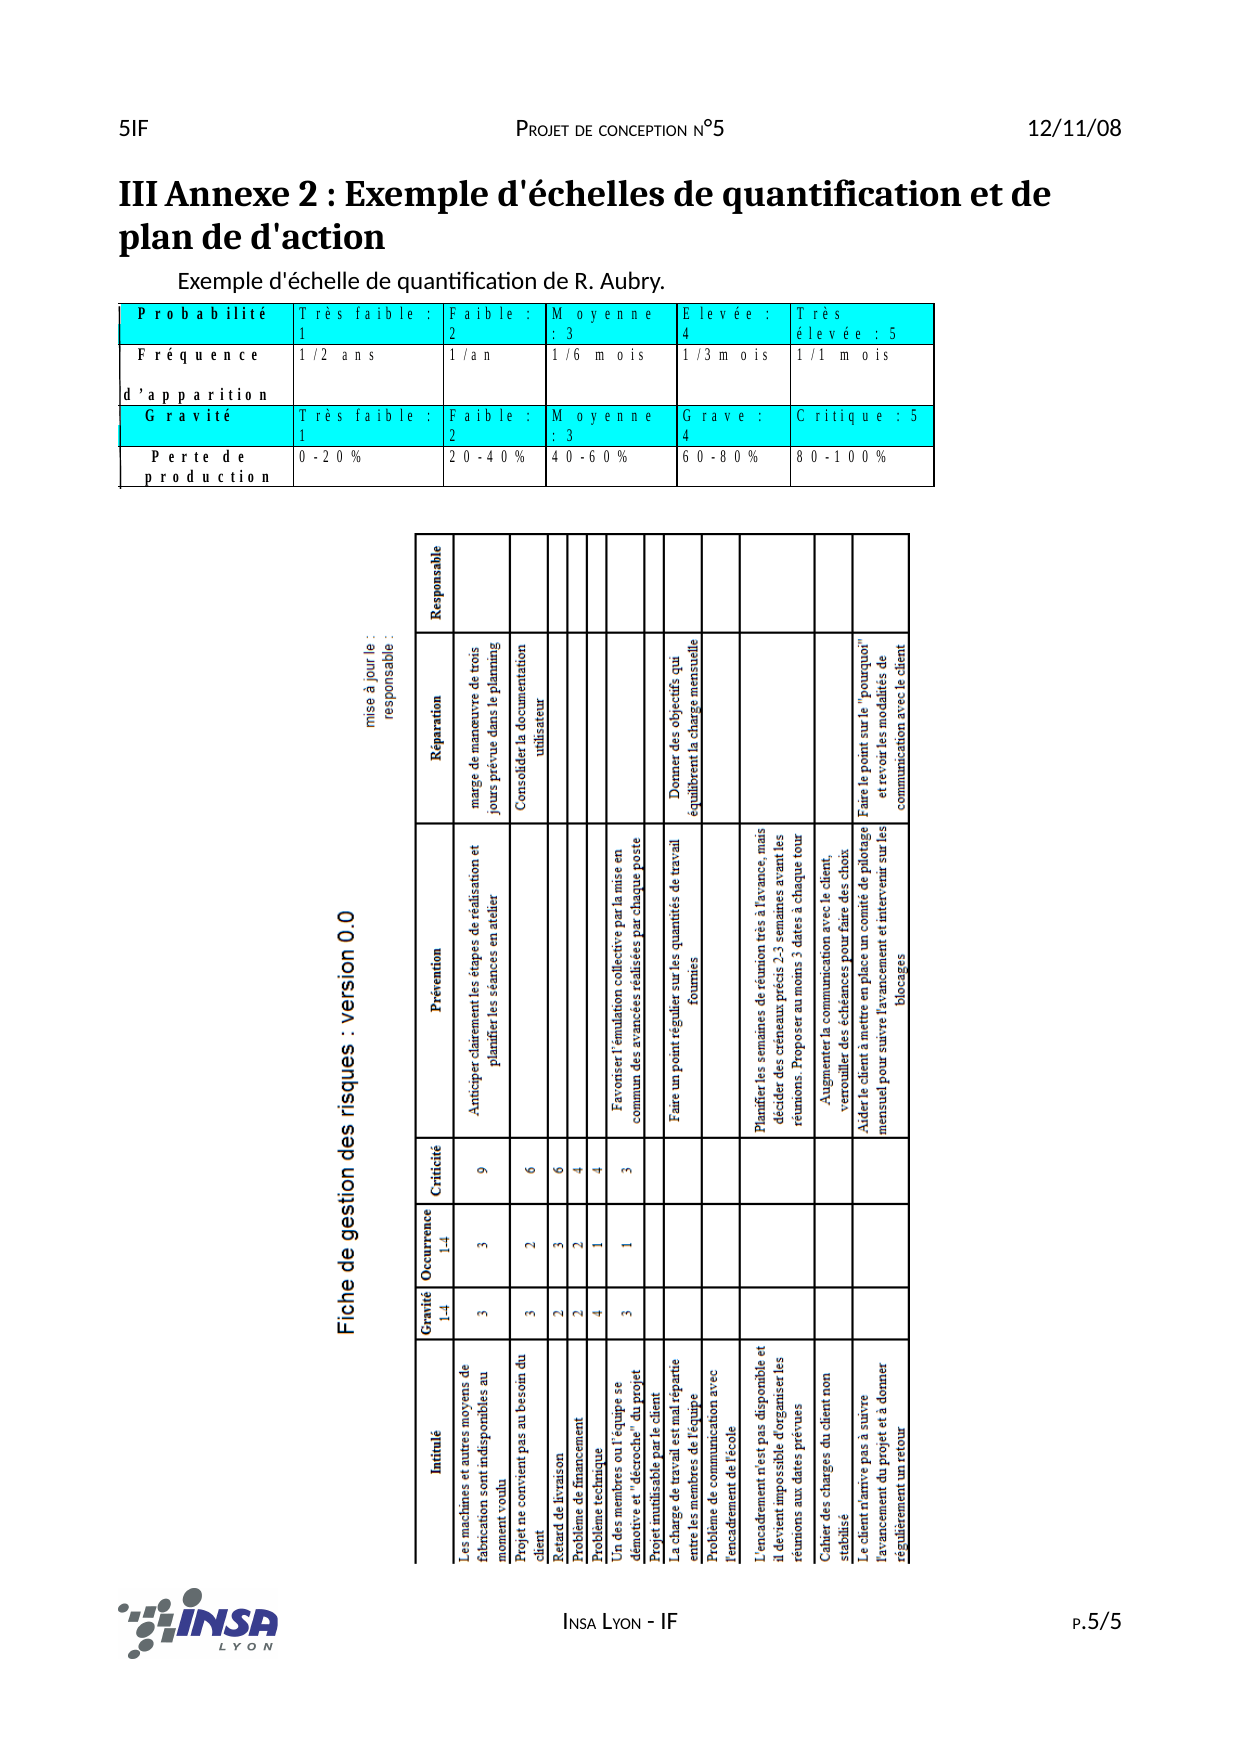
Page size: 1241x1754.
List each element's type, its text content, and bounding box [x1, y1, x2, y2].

picture [118, 1588, 278, 1659]
picture [330, 533, 910, 1565]
text Exemple d'échelle de quantification de R. Aubry. [118, 271, 1122, 296]
subtitle Annexe 2 : Exemple d'échelles de quantification et de plan de d'action [118, 173, 1122, 259]
